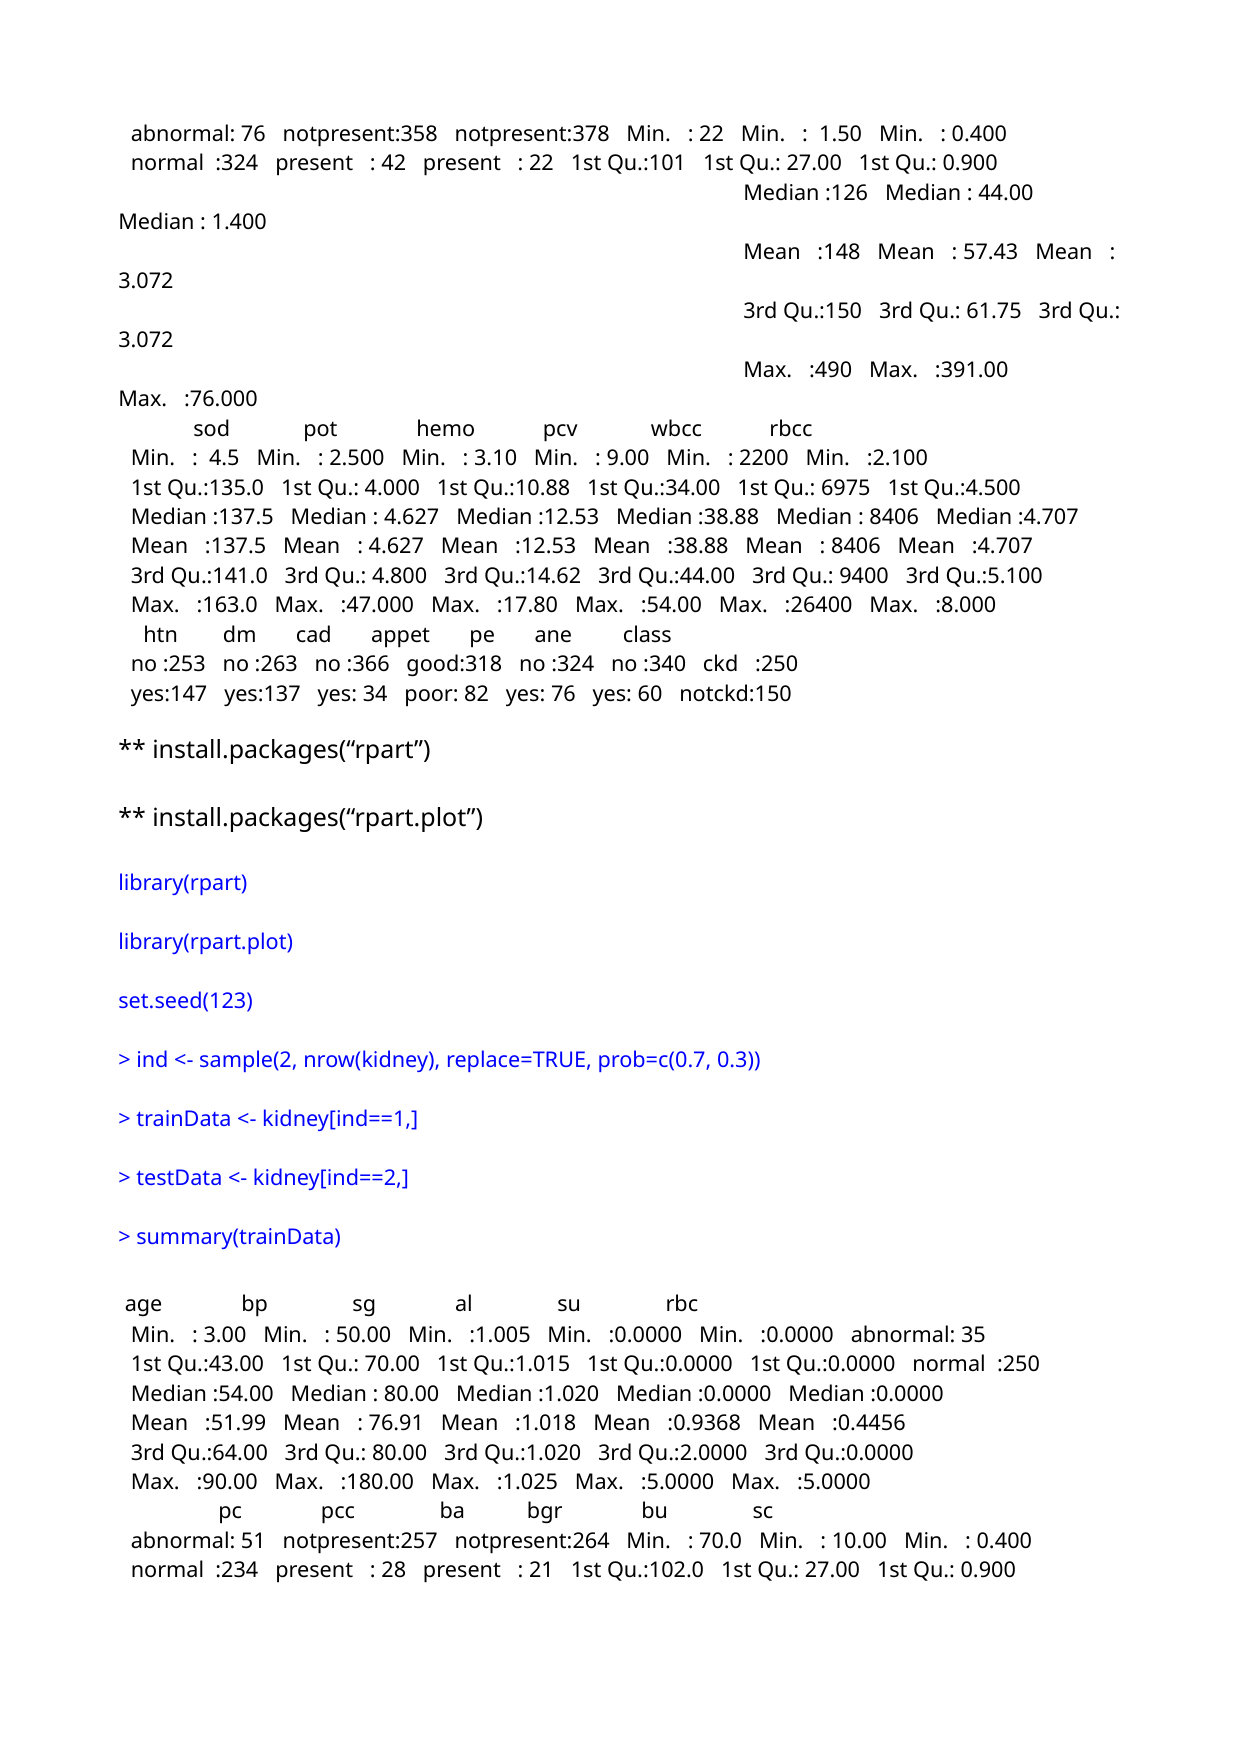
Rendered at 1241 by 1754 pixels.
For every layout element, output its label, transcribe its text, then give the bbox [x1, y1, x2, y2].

text Median :126 Median : 44.00 Median : 1.400 [118, 177, 1122, 236]
text age bp sg al su rbc [118, 1285, 1181, 1319]
text Median :137.5 Median : 4.627 Median :12.53 Median :38.88 Median : 8406 Median :4.707 [118, 501, 1122, 531]
text abnormal: 51 notpresent:257 notpresent:264 Min. : 70.0 Min. : 10.00 Min. : 0.400 [118, 1525, 1122, 1555]
text sod pot hemo pcv wbcc rbcc [118, 413, 1122, 442]
text abnormal: 76 notpresent:358 notpresent:378 Min. : 22 Min. : 1.50 Min. : 0.400 [118, 118, 1122, 148]
text ** install.packages(“rpart”) [118, 731, 1181, 765]
text normal :234 present : 28 present : 21 1st Qu.:102.0 1st Qu.: 27.00 1st Qu.: 0.900 [118, 1555, 1122, 1584]
text 3rd Qu.:150 3rd Qu.: 61.75 3rd Qu.: 3.072 [118, 295, 1122, 354]
text no :253 no :263 no :366 good:318 no :324 no :340 ckd :250 [118, 649, 1122, 678]
text yes:147 yes:137 yes: 34 poor: 82 yes: 76 yes: 60 notckd:150 [118, 678, 1122, 708]
text Max. :90.00 Max. :180.00 Max. :1.025 Max. :5.0000 Max. :5.0000 [118, 1466, 1122, 1496]
text 3rd Qu.:64.00 3rd Qu.: 80.00 3rd Qu.:1.020 3rd Qu.:2.0000 3rd Qu.:0.0000 [118, 1437, 1122, 1466]
text Mean :51.99 Mean : 76.91 Mean :1.018 Mean :0.9368 Mean :0.4456 [118, 1407, 1122, 1437]
text set.seed(123) [118, 986, 1181, 1015]
text Median :54.00 Median : 80.00 Median :1.020 Median :0.0000 Median :0.0000 [118, 1378, 1122, 1407]
text library(rpart) [118, 868, 1181, 897]
text > trainData <- kidney[ind==1,] [118, 1103, 1122, 1133]
text normal :324 present : 42 present : 22 1st Qu.:101 1st Qu.: 27.00 1st Qu.: 0.900 [118, 148, 1122, 177]
text > testData <- kidney[ind==2,] [118, 1162, 1122, 1192]
text 3rd Qu.:141.0 3rd Qu.: 4.800 3rd Qu.:14.62 3rd Qu.:44.00 3rd Qu.: 9400 3rd Qu.:5.100 [118, 560, 1122, 590]
text Mean :148 Mean : 57.43 Mean : 3.072 [118, 236, 1122, 295]
text > summary(trainData) [118, 1221, 1122, 1251]
text Min. : 4.5 Min. : 2.500 Min. : 3.10 Min. : 9.00 Min. : 2200 Min. :2.100 [118, 442, 1122, 472]
text ** install.packages(“rpart.plot”) [118, 799, 1181, 833]
text htn dm cad appet pe ane class [118, 619, 1122, 649]
text Mean :137.5 Mean : 4.627 Mean :12.53 Mean :38.88 Mean : 8406 Mean :4.707 [118, 531, 1122, 560]
text library(rpart.plot) [118, 927, 1122, 956]
text Max. :163.0 Max. :47.000 Max. :17.80 Max. :54.00 Max. :26400 Max. :8.000 [118, 590, 1122, 619]
text 1st Qu.:135.0 1st Qu.: 4.000 1st Qu.:10.88 1st Qu.:34.00 1st Qu.: 6975 1st Qu.:4.500 [118, 472, 1122, 501]
text Min. : 3.00 Min. : 50.00 Min. :1.005 Min. :0.0000 Min. :0.0000 abnormal: 35 [118, 1319, 1122, 1348]
text Max. :490 Max. :391.00 Max. :76.000 [118, 354, 1122, 413]
text 1st Qu.:43.00 1st Qu.: 70.00 1st Qu.:1.015 1st Qu.:0.0000 1st Qu.:0.0000 normal :250 [118, 1348, 1122, 1378]
text > ind <- sample(2, nrow(kidney), replace=TRUE, prob=c(0.7, 0.3)) [118, 1044, 1122, 1074]
text pc pcc ba bgr bu sc [118, 1496, 1122, 1525]
